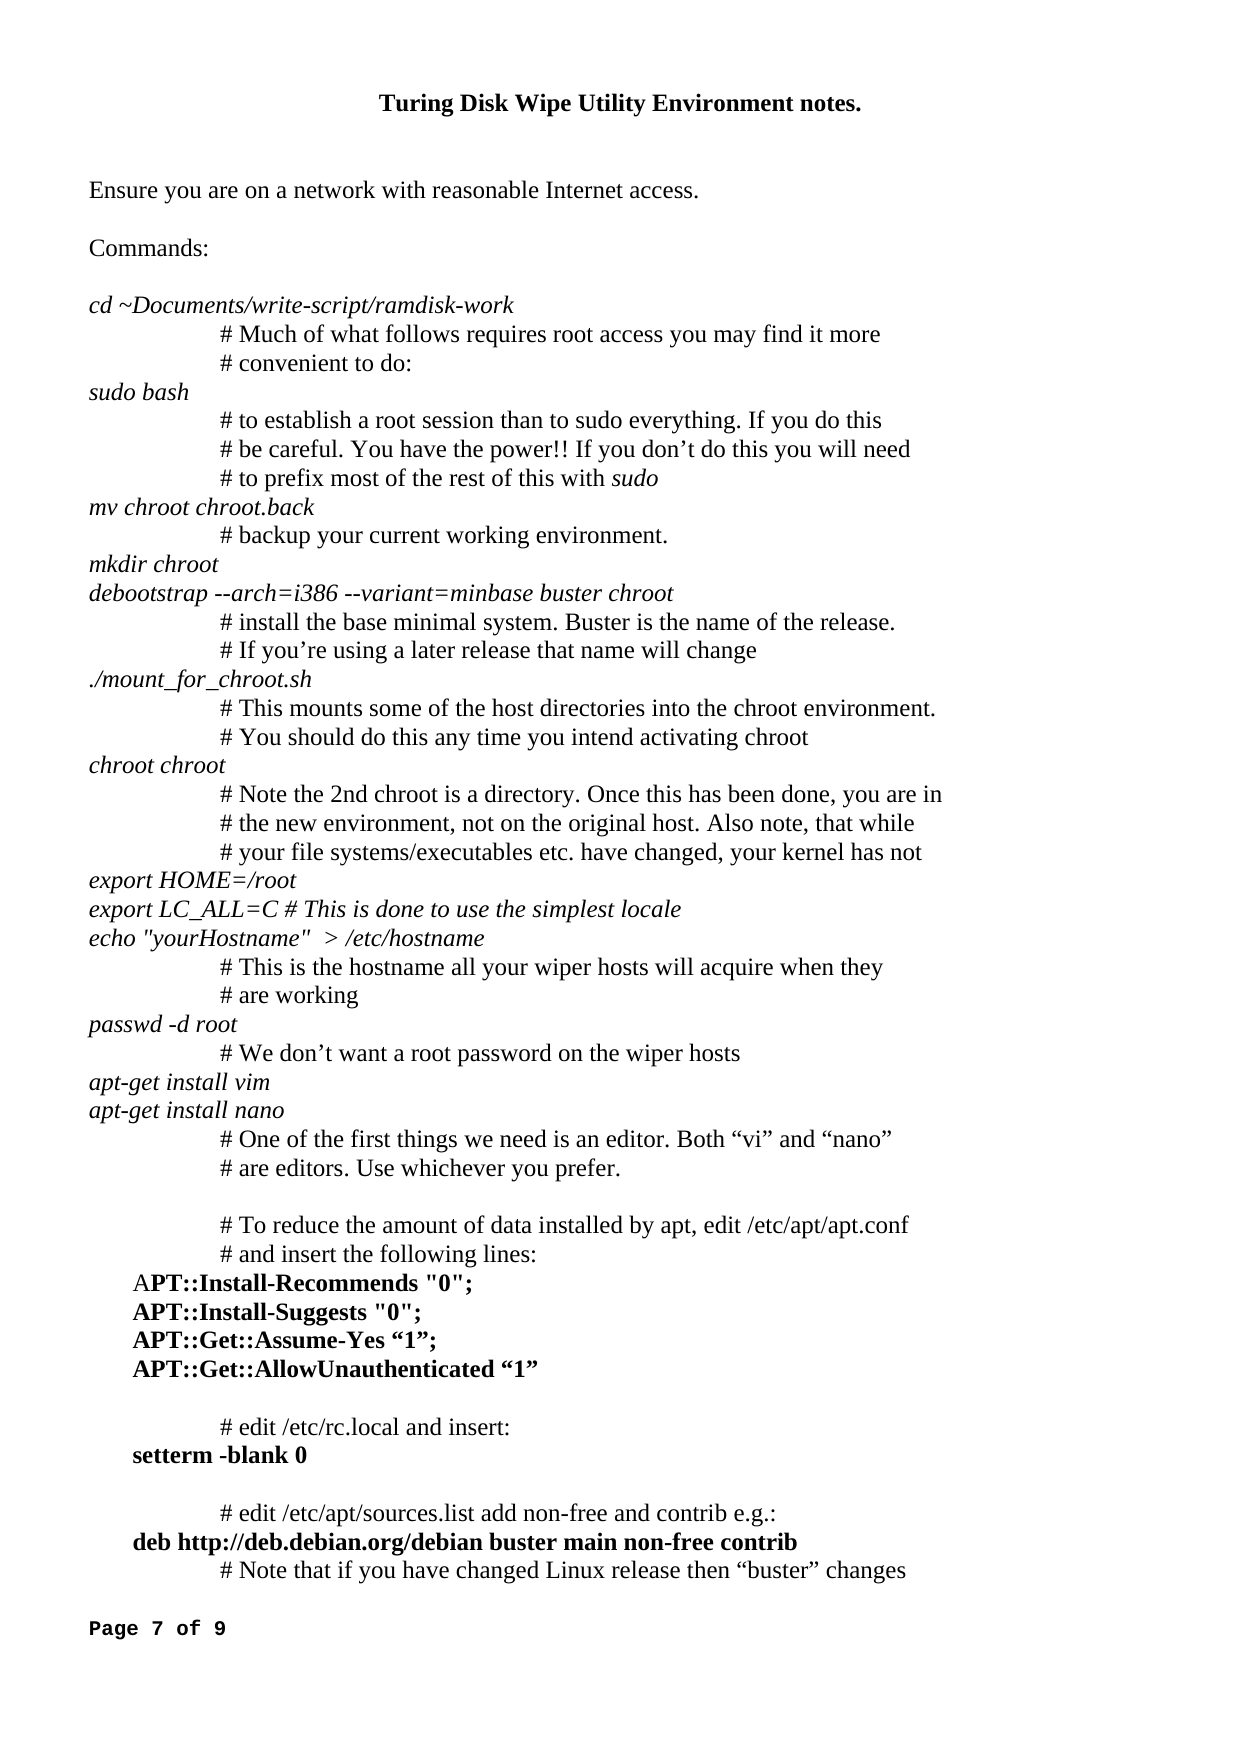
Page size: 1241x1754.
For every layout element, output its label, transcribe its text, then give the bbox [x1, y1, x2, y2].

text # One of the first things we need is an editor. Both “vi” and “nano” [88, 1124, 1152, 1153]
text Commands: [88, 233, 1152, 262]
text mv chroot chroot.back [88, 492, 1152, 521]
text cd ~Documents/write-script/ramdisk-work [88, 291, 1152, 319]
text chroot chroot [88, 751, 1152, 779]
text setterm -blank 0 [88, 1441, 1152, 1469]
text mkdir chroot [88, 549, 1152, 578]
text echo "yourHostname" > /etc/hostname [88, 923, 1152, 952]
text # are working [88, 981, 1152, 1009]
text # Note that if you have changed Linux release then “buster” changes [88, 1556, 1152, 1584]
text # the new environment, not on the original host. Also note, that while [88, 808, 1152, 837]
text ./mount_for_chroot.sh [88, 664, 1152, 693]
text # to prefix most of the rest of this with sudo [88, 463, 1152, 492]
text # If you’re using a later release that name will change [88, 636, 1152, 664]
text # This mounts some of the host directories into the chroot environment. [88, 693, 1152, 722]
text # Note the 2nd chroot is a directory. Once this has been done, you are in [88, 779, 1152, 808]
text # Much of what follows requires root access you may find it more [88, 319, 1152, 348]
text Ensure you are on a network with reasonable Internet access. [88, 176, 1152, 204]
text export LC_ALL=C # This is done to use the simplest locale [88, 894, 1152, 923]
text APT::Get::AllowUnauthenticated “1” [88, 1354, 1152, 1383]
text passwd -d root [88, 1009, 1152, 1038]
text apt-get install nano [88, 1096, 1152, 1124]
text export HOME=/root [88, 866, 1152, 894]
text apt-get install vim [88, 1067, 1152, 1096]
text # convenient to do: [88, 348, 1152, 377]
text # This is the hostname all your wiper hosts will acquire when they [88, 952, 1152, 981]
text # backup your current working environment. [88, 521, 1152, 549]
text # You should do this any time you intend activating chroot [88, 722, 1152, 751]
text # install the base minimal system. Buster is the name of the release. [88, 607, 1152, 636]
text APT::Get::Assume-Yes “1”; [88, 1326, 1152, 1354]
text APT::Install-Recommends "0"; [88, 1268, 1152, 1297]
text deb http://deb.debian.org/debian buster main non-free contrib [88, 1527, 1152, 1556]
text APT::Install-Suggests "0"; [88, 1297, 1152, 1326]
text # edit /etc/rc.local and insert: [88, 1412, 1152, 1441]
text # be careful. You have the power!! If you don’t do this you will need [88, 434, 1152, 463]
text # and insert the following lines: [88, 1239, 1152, 1268]
text debootstrap --arch=i386 --variant=minbase buster chroot [88, 578, 1152, 607]
text # your file systems/executables etc. have changed, your kernel has not [88, 837, 1152, 866]
text # to establish a root session than to sudo everything. If you do this [88, 406, 1152, 434]
text # are editors. Use whichever you prefer. [88, 1153, 1152, 1182]
text # To reduce the amount of data installed by apt, edit /etc/apt/apt.conf [88, 1211, 1152, 1239]
text sudo bash [88, 377, 1152, 406]
text # edit /etc/apt/sources.list add non-free and contrib e.g.: [88, 1498, 1152, 1527]
text # We don’t want a root password on the wiper hosts [88, 1038, 1152, 1067]
